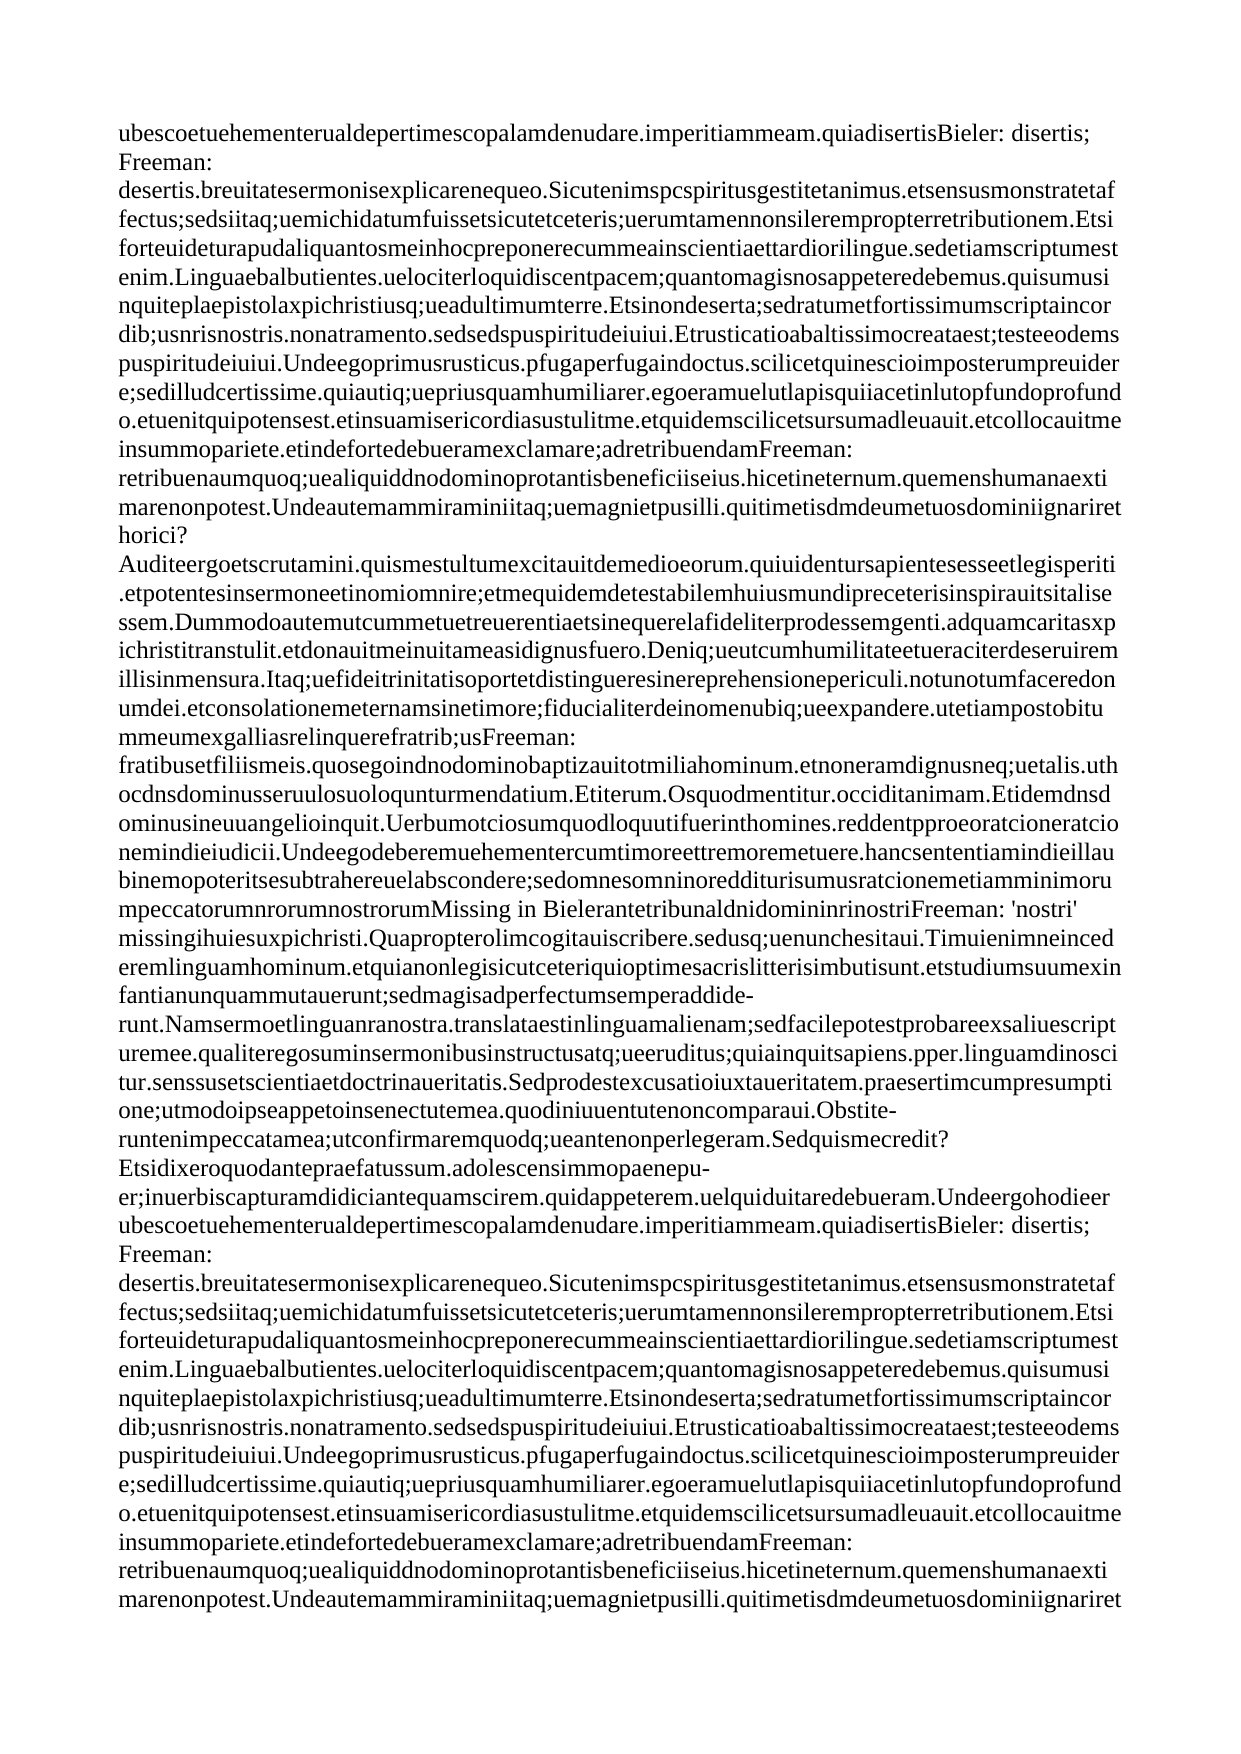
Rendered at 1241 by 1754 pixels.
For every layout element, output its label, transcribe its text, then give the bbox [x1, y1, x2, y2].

text ubescoetuehementerualdepertimescopalamdenudare.imperitiammeam.quiadisertisBieler: disertis; Freeman: desertis.breuitatesermonisexplicarenequeo.Sicutenimspcspiritusgestitetanimus.etsensusmonstratetaffectus;sedsiitaq;uemichidatumfuissetsicutetceteris;uerumtamennonsilerempropterretributionem.Etsiforteuideturapudaliquantosmeinhocpreponerecummeainscientiaettardiorilingue.sedetiamscriptumestenim.Linguaebalbutientes.uelociterloquidiscentpacem;quantomagisnosappeteredebemus.quisumusinquiteplaepistolaxpichristiusq;ueadultimumterre.Etsinondeserta;sedratumetfortissimumscriptaincordib;usnrisnostris.nonatramento.sedsedspuspiritudeiuiui.Etrusticatioabaltissimocreataest;testeeodemspuspiritudeiuiui.Undeegoprimusrusticus.pfugaperfugaindoctus.scilicetquinescioimposterumpreuidere;sedilludcertissime.quiautiq;uepriusquamhumiliarer.egoeramuelutlapisquiiacetinlutopfundoprofundo.etuenitquipotensest.etinsuamisericordiasustulitme.etquidemscilicetsursumadleuauit.etcollocauitmeinsummopariete.etindefortedebueramexclamare;adretribuendamFreeman: retribuenaumquoq;uealiquiddnodominoprotantisbeneficiiseius.hicetineternum.quemenshumanaextimarenonpotest.Undeautemammiraminiitaq;uemagnietpusilli.quitimetisdmdeumetuosdominiignarirethorici?Auditeergoetscrutamini.quismestultumexcitauitdemedioeorum.quiuidentursapientesesseetlegisperiti.etpotentesinsermoneetinomiomnire;etmequidemdetestabilemhuiusmundipreceterisinspirauitsitalisessem.Dummodoautemutcummetuetreuerentiaetsinequerelafideliterprodessemgenti.adquamcaritasxpichristitranstulit.etdonauitmeinuitameasidignusfuero.Deniq;ueutcumhumilitateetueraciterdeseruiremillisinmensura.Itaq;uefideitrinitatisoportetdistingueresinereprehensionepericuli.notunotumfaceredonumdei.etconsolationemeternamsinetimore;fiducialiterdeinomenubiq;ueexpandere.utetiampostobitummeumexgalliasrelinquerefratrib;usFreeman: fratibusetfiliismeis.quosegoindnodominobaptizauitotmiliahominum.etnoneramdignusneq;uetalis.uthocdnsdominusseruulosuoloqunturmendatium.Etiterum.Osquodmentitur.occiditanimam.Etidemdnsdominusineuuangelioinquit.Uerbumotciosumquodloquutifuerinthomines.reddentpproeoratcioneratcionemindieiudicii.Undeegodeberemuehementercumtimoreettremoremetuere.hancsententiamindieillaubinemopoteritsesubtrahereuelabscondere;sedomnesomninoredditurisumusratcionemetiamminimorumpeccatorumnrorumnostrorumMissing in BielerantetribunaldnidomininrinostriFreeman: 'nostri' missingihuiesuxpichristi.Quapropterolimcogitauiscribere.sedusq;uenunchesitaui.Timuienimneincederemlinguamhominum.etquianonlegisicutceteriquioptimesacrislitterisimbutisunt.etstudiumsuumexinfantianunquammutauerunt;sedmagisadperfectumsemperaddide-runt.Namsermoetlinguanranostra.translataestinlinguamalienam;sedfacilepotestprobareexsaliuescripturemee.qualiteregosuminsermonibusinstructusatq;ueeruditus;quiainquitsapiens.pper.linguamdinoscitur.senssusetscientiaetdoctrinaueritatis.Sedprodestexcusatioiuxtaueritatem.praesertimcumpresumptione;utmodoipseappetoinsenectutemea.quodiniuuentutenoncomparaui.Obstite-runtenimpeccatamea;utconfirmaremquodq;ueantenonperlegeram.Sedquismecredit?Etsidixeroquodantepraefatussum.adolescensimmopaenepu-er;inuerbiscapturamdidiciantequamscirem.quidappeterem.uelquiduitaredebueram.Undeergohodieerubescoetuehementerualdepertimescopalamdenudare.imperitiammeam.quiadisertisBieler: disertis; Freeman: desertis.breuitatesermonisexplicarenequeo.Sicutenimspcspiritusgestitetanimus.etsensusmonstratetaffectus;sedsiitaq;uemichidatumfuissetsicutetceteris;uerumtamennonsilerempropterretributionem.Etsiforteuideturapudaliquantosmeinhocpreponerecummeainscientiaettardiorilingue.sedetiamscriptumestenim.Linguaebalbutientes.uelociterloquidiscentpacem;quantomagisnosappeteredebemus.quisumusinquiteplaepistolaxpichristiusq;ueadultimumterre.Etsinondeserta;sedratumetfortissimumscriptaincordib;usnrisnostris.nonatramento.sedsedspuspiritudeiuiui.Etrusticatioabaltissimocreataest;testeeodemspuspiritudeiuiui.Undeegoprimusrusticus.pfugaperfugaindoctus.scilicetquinescioimposterumpreuidere;sedilludcertissime.quiautiq;uepriusquamhumiliarer.egoeramuelutlapisquiiacetinlutopfundoprofundo.etuenitquipotensest.etinsuamisericordiasustulitme.etquidemscilicetsursumadleuauit.etcollocauitmeinsummopariete.etindefortedebueramexclamare;adretribuendamFreeman: retribuenaumquoq;uealiquiddnodominoprotantisbeneficiiseius.hicetineternum.quemenshumanaextimarenonpotest.Undeautemammiraminiitaq;uemagnietpusilli.quitimetisdmdeumetuosdominiignariret [118, 118, 1122, 1613]
